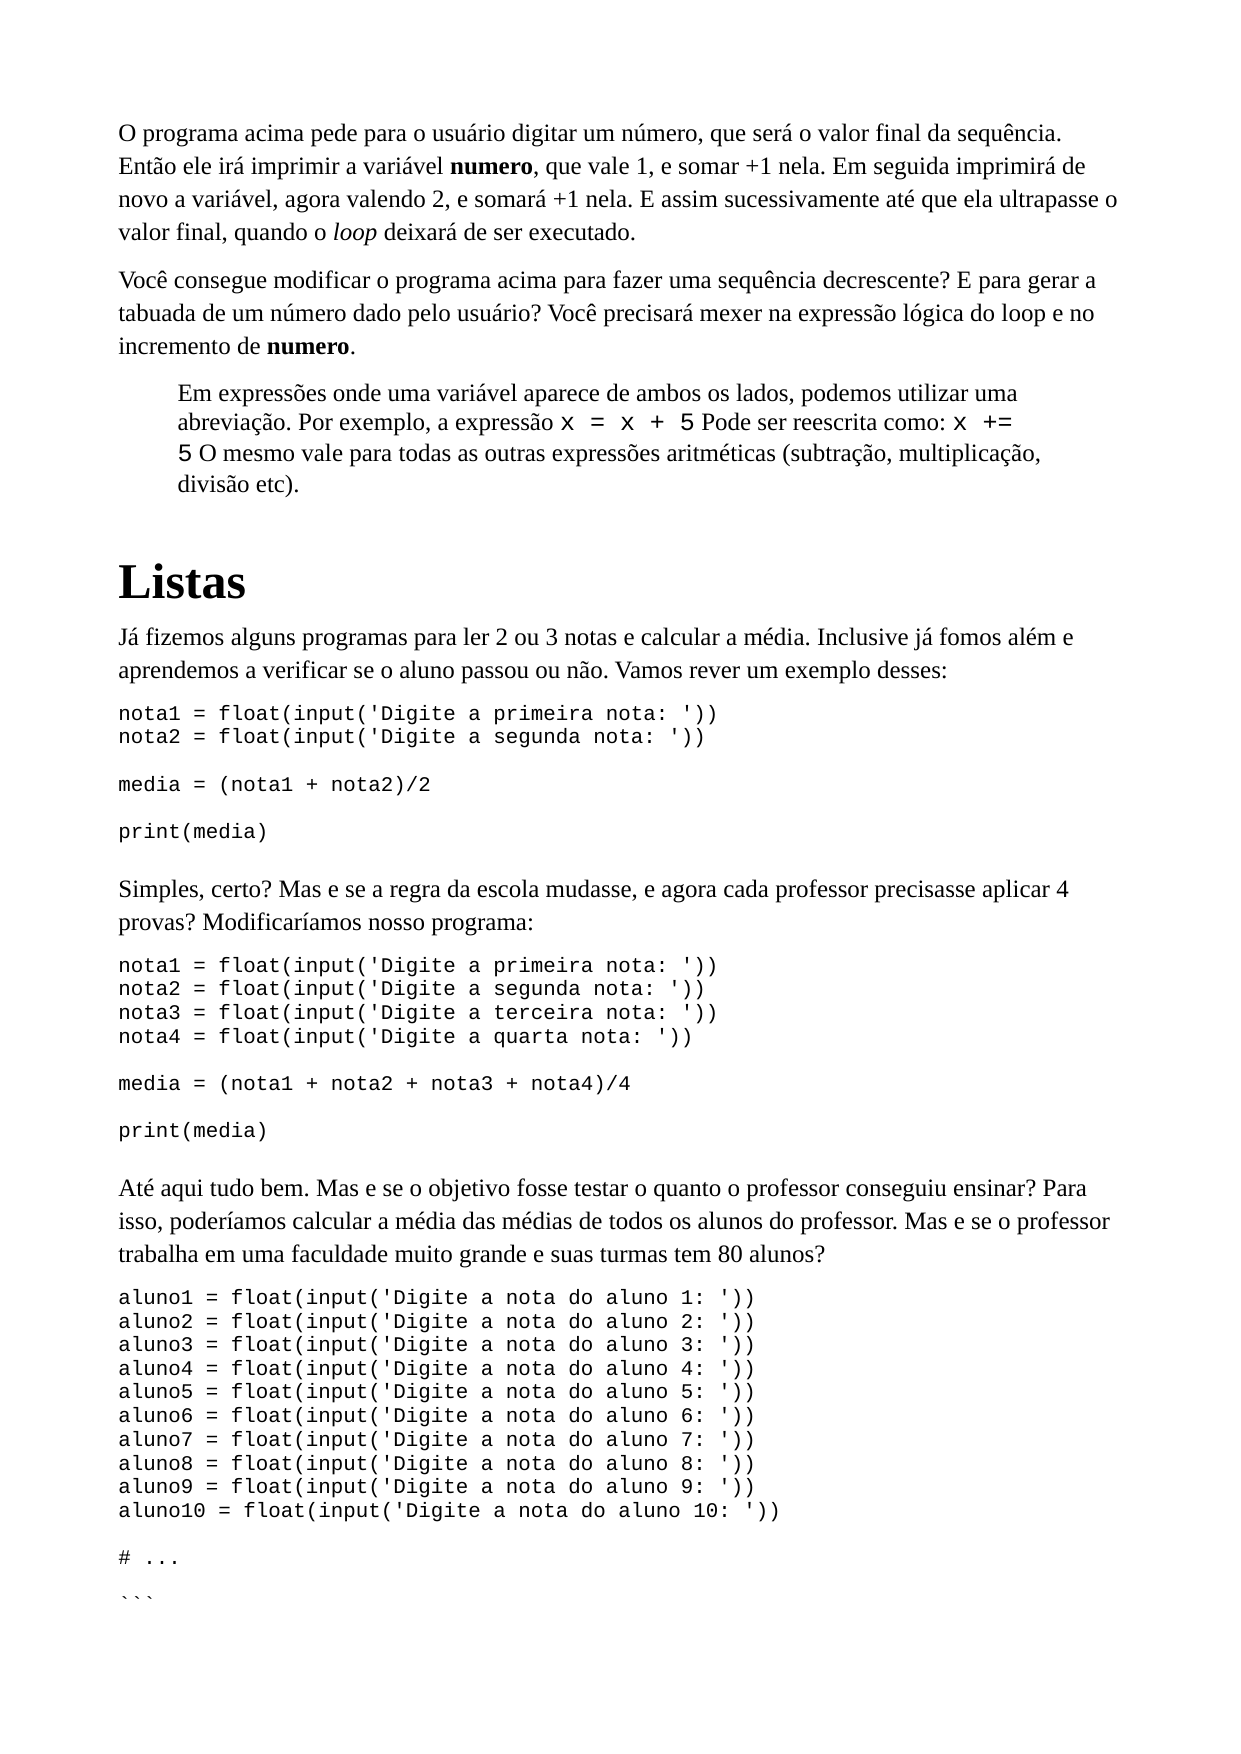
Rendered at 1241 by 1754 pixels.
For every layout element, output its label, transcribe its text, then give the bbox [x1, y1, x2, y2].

text aluno1 = float(input('Digite a nota do aluno 1: ')) [118, 1287, 1122, 1311]
text aluno4 = float(input('Digite a nota do aluno 4: ')) [118, 1358, 1122, 1382]
text Até aqui tudo bem. Mas e se o objetivo fosse testar o quanto o professor conseguiu ensinar? Para isso, poderíamos calcular a média das médias de todos os alunos do professor. Mas e se o professor trabalha em uma faculdade muito grande e suas turmas tem 80 alunos? [118, 1173, 1122, 1268]
text media = (nota1 + nota2 + nota3 + nota4)/4 [118, 1073, 1122, 1097]
text nota1 = float(input('Digite a primeira nota: ')) [118, 703, 1122, 726]
text aluno7 = float(input('Digite a nota do aluno 7: ')) [118, 1429, 1122, 1452]
text aluno10 = float(input('Digite a nota do aluno 10: ')) [118, 1500, 1122, 1523]
text aluno5 = float(input('Digite a nota do aluno 5: ')) [118, 1382, 1122, 1405]
text ``` [118, 1594, 1122, 1618]
text media = (nota1 + nota2)/2 [118, 774, 1122, 797]
text Simples, certo? Mas e se a regra da escola mudasse, e agora cada professor precisasse aplicar 4 provas? Modificaríamos nosso programa: [118, 874, 1122, 936]
text print(media) [118, 821, 1122, 844]
text Você consegue modificar o programa acima para fazer uma sequência decrescente? E para gerar a tabuada de um número dado pelo usuário? Você precisará mexer na expressão lógica do loop e no incremento de numero. [118, 265, 1122, 359]
text aluno3 = float(input('Digite a nota do aluno 3: ')) [118, 1334, 1122, 1358]
text Em expressões onde uma variável aparece de ambos os lados, podemos utilizar uma abreviação. Por exemplo, a expressão x = x + 5 Pode ser reescrita como: x += 5 O mesmo vale para todas as outras expressões aritméticas (subtração, multiplicação, divisão etc). [177, 378, 1063, 498]
subtitle Listas [118, 552, 1122, 609]
text nota2 = float(input('Digite a segunda nota: ')) [118, 978, 1122, 1002]
text aluno6 = float(input('Digite a nota do aluno 6: ')) [118, 1405, 1122, 1429]
text nota2 = float(input('Digite a segunda nota: ')) [118, 726, 1122, 750]
text aluno2 = float(input('Digite a nota do aluno 2: ')) [118, 1311, 1122, 1334]
text O programa acima pede para o usuário digitar um número, que será o valor final da sequência. Então ele irá imprimir a variável numero, que vale 1, e somar +1 nela. Em seguida imprimirá de novo a variável, agora valendo 2, e somará +1 nela. E assim sucessivamente até que ela ultrapasse o valor final, quando o loop deixará de ser executado. [118, 118, 1122, 246]
text Já fizemos alguns programas para ler 2 ou 3 notas e calcular a média. Inclusive já fomos além e aprendemos a verificar se o aluno passou ou não. Vamos rever um exemplo desses: [118, 622, 1122, 684]
text nota4 = float(input('Digite a quarta nota: ')) [118, 1026, 1122, 1049]
text nota3 = float(input('Digite a terceira nota: ')) [118, 1002, 1122, 1026]
text # ... [118, 1547, 1122, 1571]
text nota1 = float(input('Digite a primeira nota: ')) [118, 955, 1122, 978]
text aluno8 = float(input('Digite a nota do aluno 8: ')) [118, 1452, 1122, 1476]
text aluno9 = float(input('Digite a nota do aluno 9: ')) [118, 1476, 1122, 1500]
text print(media) [118, 1120, 1122, 1144]
